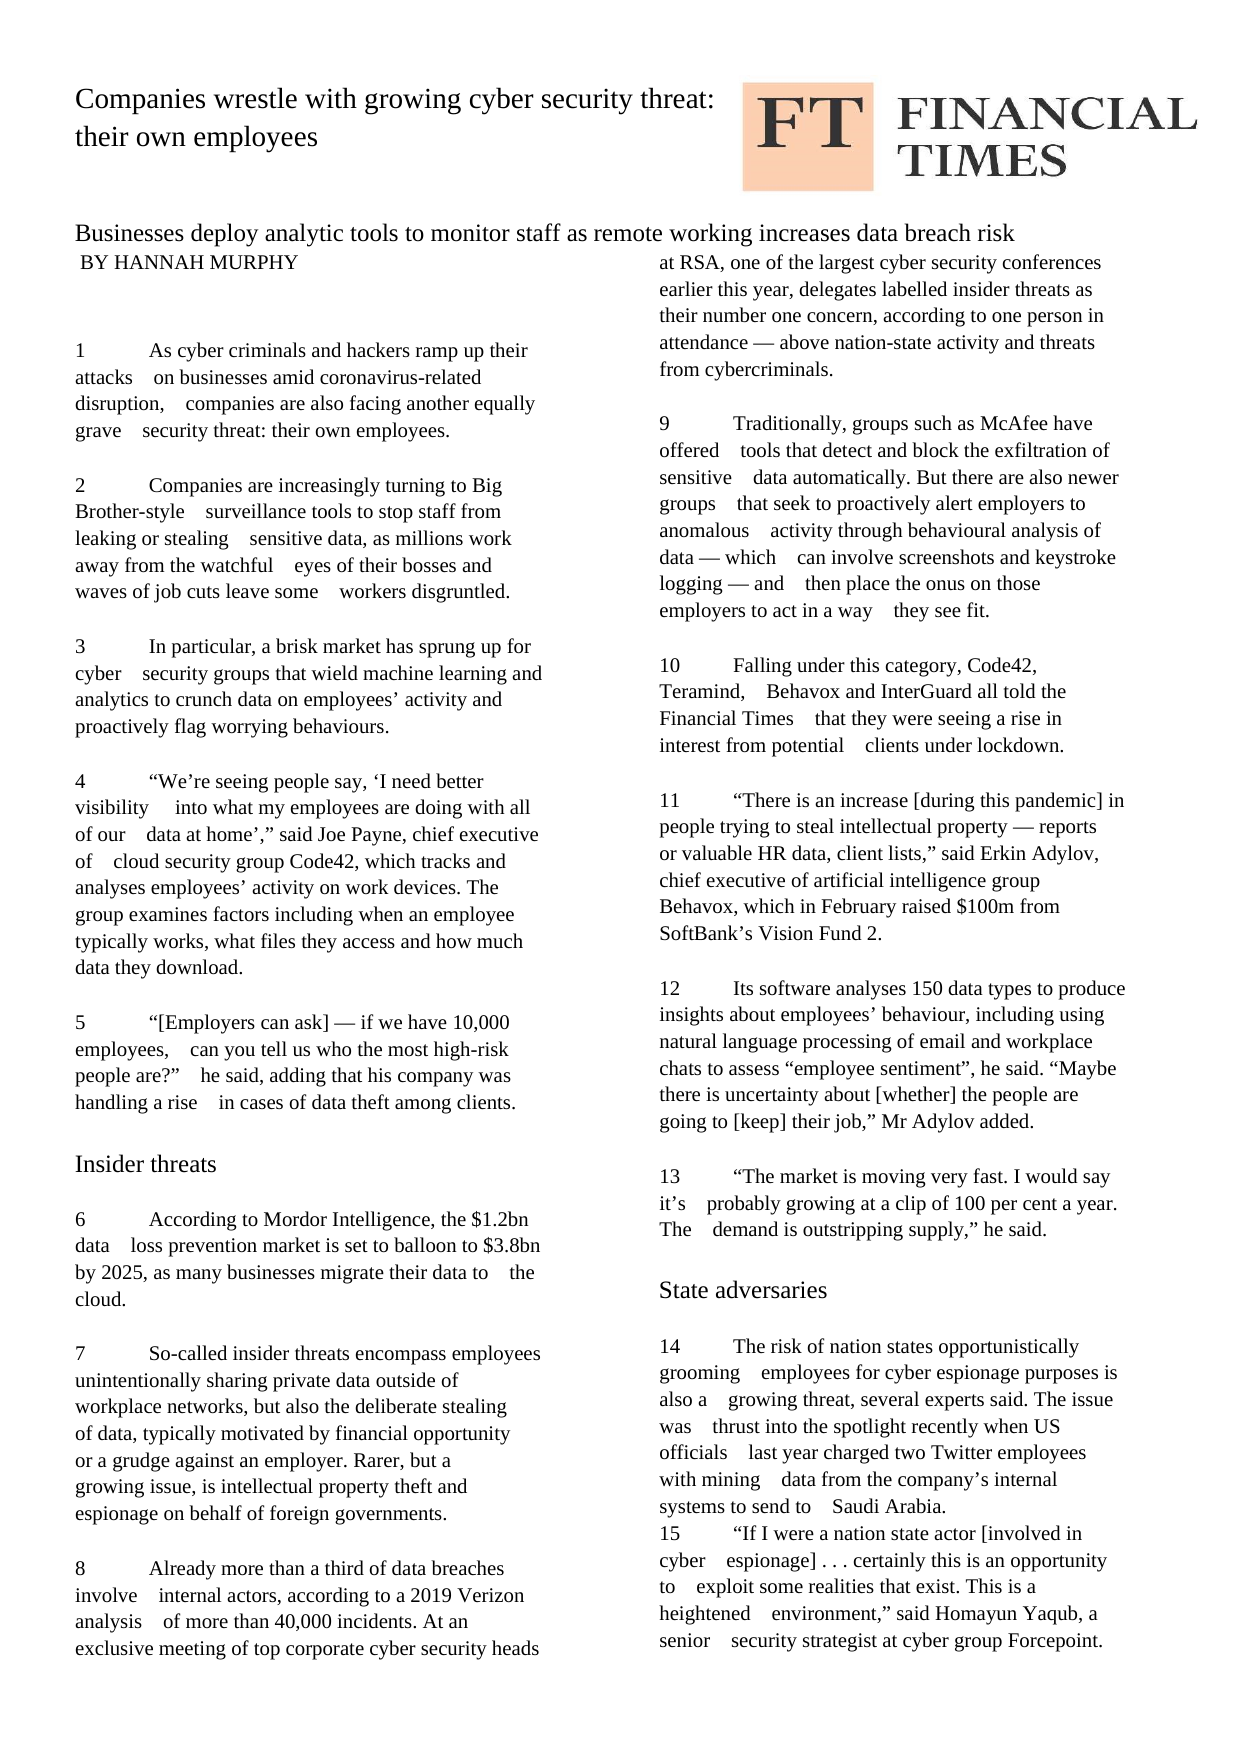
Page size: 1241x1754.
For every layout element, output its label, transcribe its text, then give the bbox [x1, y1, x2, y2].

list So-called insider threats encompass employees unintentionally sharing private data outside of workplace networks, but also the deliberate stealing of data, typically motivated by financial opportunity or a grudge against an employer. Rarer, but a growing issue, is intellectual property theft and espionage on behalf of foreign governments. [75, 1341, 544, 1525]
list “The market is moving very fast. I would say it’s probably growing at a clip of 100 per cent a year. The demand is outstripping supply,” he said. [659, 1164, 1128, 1241]
list The risk of nation states opportunistically grooming employees for cyber espionage purposes is also a growing threat, several experts said. The issue was thrust into the spotlight recently when US officials last year charged two Twitter employees with mining data from the company’s internal systems to send to Saudi Arabia. [659, 1334, 1128, 1518]
list “There is an increase [during this pandemic] in people trying to steal intellectual property — reports or valuable HR data, client lists,” said Erkin Adylov, chief executive of artificial intelligence group Behavox, which in February raised $100m from SoftBank’s Vision Fund 2. [659, 787, 1128, 945]
list In particular, a brisk market has sprung up for cyber security groups that wield machine learning and analytics to crunch data on employees’ activity and proactively flag worrying behaviours. [75, 634, 544, 738]
list “If I were a nation state actor [involved in cyber espionage] . . . certainly this is an opportunity to exploit some realities that exist. This is a heightened environment,” said Homayun Yaqub, a senior security strategist at cyber group Forcepoint. [659, 1521, 1128, 1652]
list According to Mordor Intelligence, the $1.2bn data loss prevention market is set to balloon to $3.8bn by 2025, as many businesses migrate their data to the cloud. [75, 1207, 544, 1311]
list As cyber criminals and hackers ramp up their attacks on businesses amid coronavirus-related disruption, companies are also facing another equally grave security threat: their own employees. [75, 338, 544, 442]
text BY HANNAH MURPHY [74, 250, 544, 274]
text Insider threats [74, 1149, 564, 1177]
list Its software analyses 150 data types to produce insights about employees’ behaviour, including using natural language processing of email and workplace chats to assess “employee sentiment”, he said. “Maybe there is uncertainty about [whether] the people are going to [keep] their job,” Mr Adylov added. [659, 976, 1128, 1133]
text Businesses deploy analytic tools to monitor staff as remote working increases data breach risk [74, 218, 1030, 246]
list Companies are increasingly turning to Big Brother-style surveillance tools to stop staff from leaking or stealing sensitive data, as millions work away from the watchful eyes of their bosses and waves of job cuts leave some workers disgruntled. [75, 473, 544, 603]
list Traditionally, groups such as McAfee have offered tools that detect and block the exfiltration of sensitive data automatically. But there are also newer groups that seek to proactively alert employers to anomalous activity through behavioural analysis of data — which can involve screenshots and keystroke logging — and then place the onus on those employers to act in a way they see fit. [659, 411, 1128, 622]
list “[Employers can ask] — if we have 10,000 employees, can you tell us who the most high-risk people are?” he said, adding that his company was handling a rise in cases of data theft among clients. [75, 1010, 544, 1114]
list at RSA, one of the largest cyber security conferences earlier this year, delegates labelled insider threats as their number one concern, according to one person in attendance — above nation-state activity and threats from cybercriminals. [659, 250, 1128, 381]
text Companies wrestle with growing cyber security threat: their own employees [75, 81, 717, 152]
list Falling under this category, Code42, Teramind, Behavox and InterGuard all told the Financial Times that they were seeing a rise in interest from potential clients under lockdown. [659, 653, 1128, 757]
list “We’re seeing people say, ‘I need better visibility into what my employees are doing with all of our data at home’,” said Joe Payne, chief executive of cloud security group Code42, which tracks and analyses employees’ activity on work devices. The group examines factors including when an employee typically works, what files they access and how much data they download. [75, 769, 544, 979]
text State adversaries [659, 1276, 1148, 1304]
list Already more than a third of data breaches involve internal actors, according to a 2019 Verizon analysis of more than 40,000 incidents. At an exclusive meeting of top corporate cyber security heads [75, 1556, 544, 1660]
